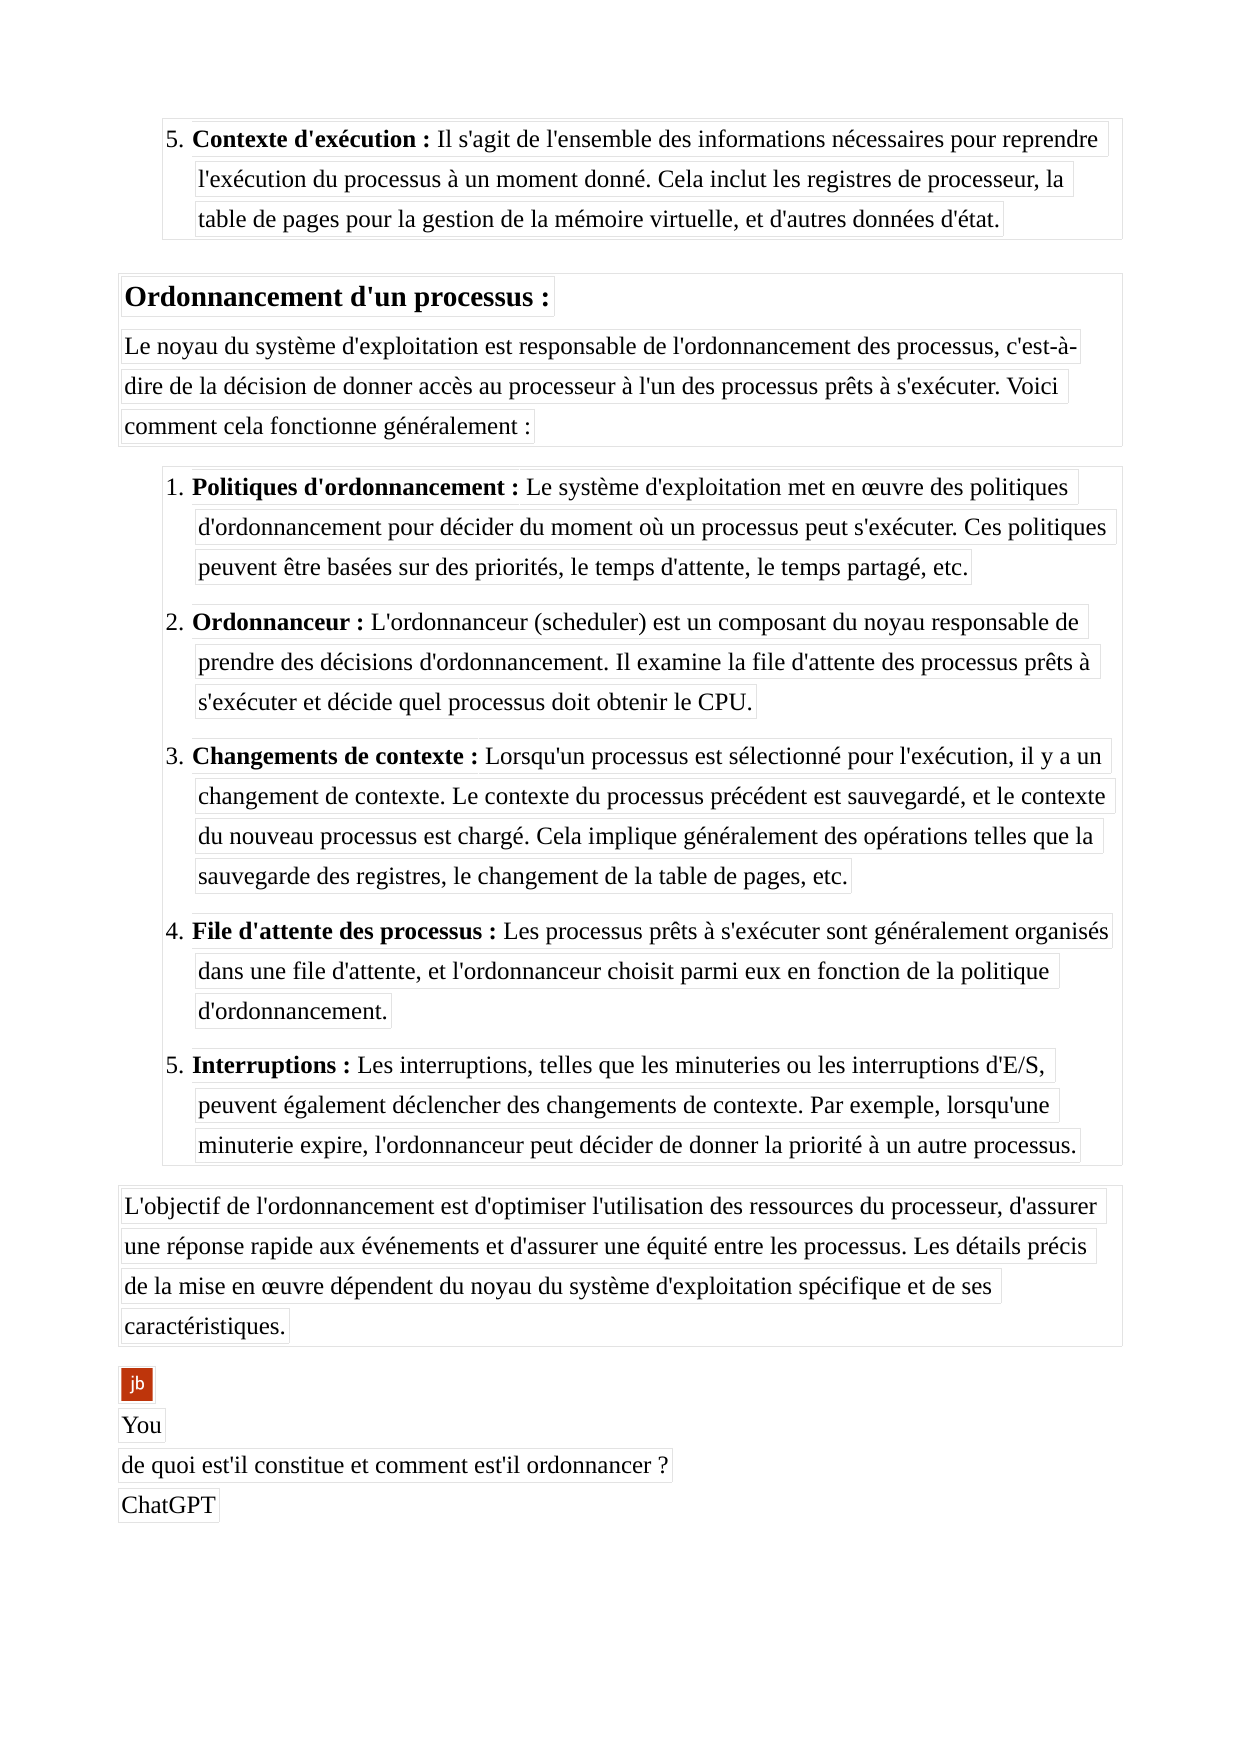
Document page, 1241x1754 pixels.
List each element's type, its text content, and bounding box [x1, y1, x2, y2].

list Changements de contexte : Lorsqu'un processus est sélectionné pour l'exécution, il y a un changement de contexte. Le contexte du processus précédent est sauvegardé, et le contexte du nouveau processus est chargé. Cela implique généralement des opérations telles que la sauvegarde des registres, le changement de la table de pages, etc. [163, 735, 1122, 893]
text Le noyau du système d'exploitation est responsable de l'ordonnancement des processus, c'est-à-dire de la décision de donner accès au processeur à l'un des processus prêts à s'exécuter. Voici comment cela fonctionne généralement : [119, 325, 1122, 446]
text [220, 1487, 1122, 1522]
text [166, 1407, 1122, 1442]
list Politiques d'ordonnancement : Le système d'exploitation met en œuvre des politiques d'ordonnancement pour décider du moment où un processus peut s'exécuter. Ces politiques peuvent être basées sur des priorités, le temps d'attente, le temps partagé, etc. [163, 467, 1122, 584]
list Ordonnanceur : L'ordonnanceur (scheduler) est un composant du noyau responsable de prendre des décisions d'ordonnancement. Il examine la file d'attente des processus prêts à s'exécuter et décide quel processus doit obtenir le CPU. [163, 601, 1122, 718]
subtitle Ordonnancement d'un processus : [119, 274, 1122, 316]
text [673, 1447, 1122, 1482]
text L'objectif de l'ordonnancement est d'optimiser l'utilisation des ressources du processeur, d'assurer une réponse rapide aux événements et d'assurer une équité entre les processus. Les détails précis de la mise en œuvre dépendent du noyau du système d'exploitation spécifique et de ses caractéristiques. [119, 1186, 1122, 1346]
list Contexte d'exécution : Il s'agit de l'ensemble des informations nécessaires pour reprendre l'exécution du processus à un moment donné. Cela inclut les registres de processeur, la table de pages pour la gestion de la mémoire virtuelle, et d'autres données d'état. [163, 119, 1122, 239]
list File d'attente des processus : Les processus prêts à s'exécuter sont généralement organisés dans une file d'attente, et l'ordonnanceur choisit parmi eux en fonction de la politique d'ordonnancement. [163, 910, 1122, 1028]
list Interruptions : Les interruptions, telles que les minuteries ou les interruptions d'E/S, peuvent également déclencher des changements de contexte. Par exemple, lorsqu'une minuterie expire, l'ordonnanceur peut décider de donner la priorité à un autre processus. [163, 1044, 1122, 1165]
text de quoi est'il constitue et comment est'il ordonnancer ? [119, 1449, 672, 1482]
text ChatGPT [119, 1489, 219, 1522]
picture [121, 1368, 153, 1401]
text You [119, 1409, 165, 1442]
